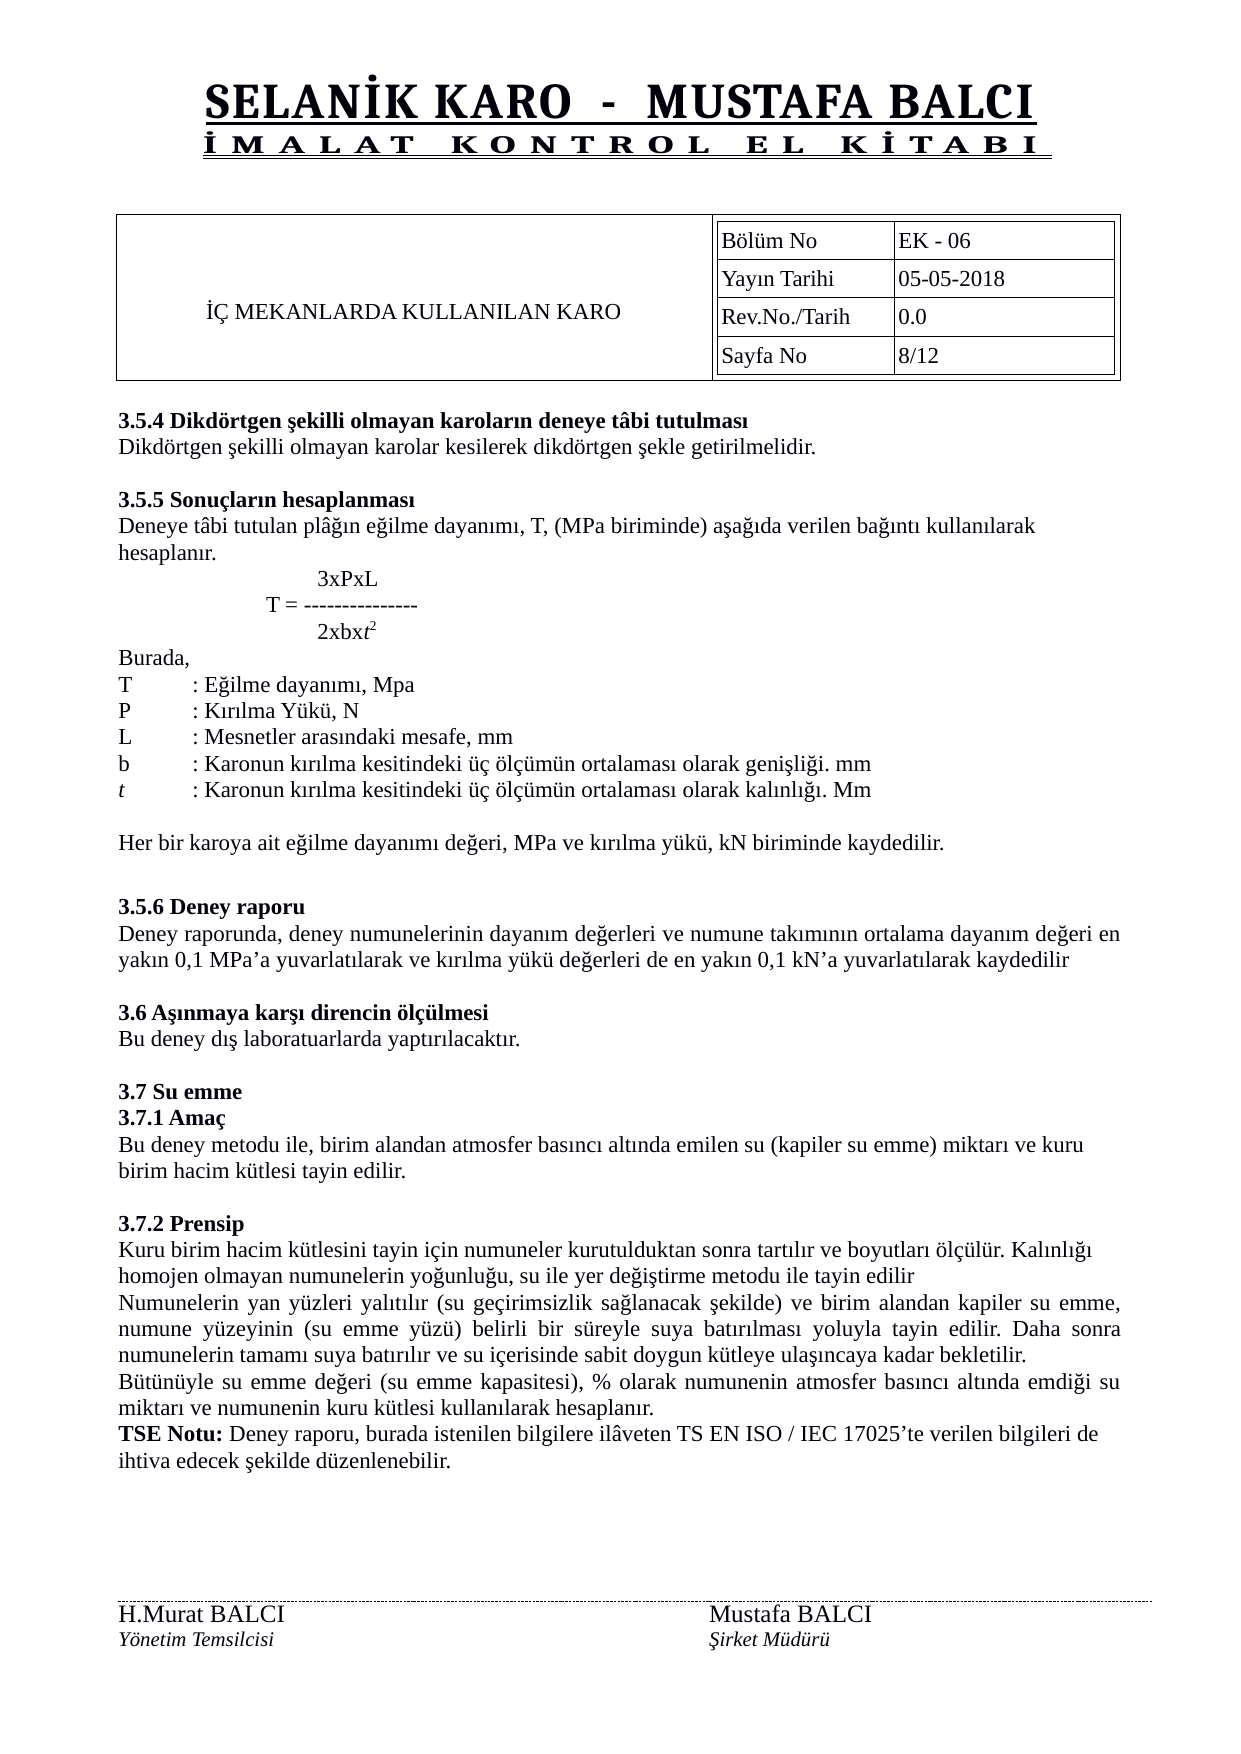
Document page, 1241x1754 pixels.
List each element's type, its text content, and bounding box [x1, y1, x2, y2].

text Dikdörtgen şekilli olmayan karolar kesilerek dikdörtgen şekle getirilmelidir. [118, 433, 1122, 460]
table_cell 0.0 [895, 298, 1114, 336]
text Bu deney dış laboratuarlarda yaptırılacaktır. [118, 1025, 1122, 1052]
text 2xbxt2 [118, 618, 1122, 644]
text Kuru birim hacim kütlesini tayin için numuneler kurutulduktan sonra tartılır ve boyutları ölçülür. Kalınlığı [118, 1236, 1122, 1262]
text b : Karonun kırılma kesitindeki üç ölçümün ortalaması olarak genişliği. mm [118, 750, 1122, 776]
text 3.5.4 Dikdörtgen şekilli olmayan karoların deneye tâbi tutulması [118, 407, 1122, 433]
text birim hacim kütlesi tayin edilir. [118, 1157, 1122, 1183]
text 3.7.2 Prensip [118, 1210, 1122, 1236]
table_cell Rev.No./Tarih [718, 298, 894, 336]
table_cell Yayın Tarihi [718, 260, 894, 297]
table_cell 8/12 [895, 337, 1114, 374]
text 3xPxL [118, 565, 1122, 592]
text Bütünüyle su emme değeri (su emme kapasitesi), % olarak numunenin atmosfer basıncı altında emdiği su miktarı ve numunenin kuru kütlesi kullanılarak hesaplanır. [118, 1368, 1122, 1421]
table_header [713, 215, 1120, 380]
text 3.6 Aşınmaya karşı direncin ölçülmesi [118, 999, 1122, 1025]
text Burada, [118, 644, 1122, 671]
table_header İÇ MEKANLARDA KULLANILAN KARO [117, 215, 712, 380]
text hesaplanır. [118, 539, 1122, 565]
text TSE Notu: Deney raporu, burada istenilen bilgilere ilâveten TS EN ISO / IEC 17025’te verilen bilgileri de [118, 1421, 1122, 1447]
text 3.5.5 Sonuçların hesaplanması [118, 486, 1122, 512]
text Her bir karoya ait eğilme dayanımı değeri, MPa ve kırılma yükü, kN biriminde kaydedilir. [118, 829, 1122, 855]
text T = --------------- [118, 592, 1122, 618]
text t : Karonun kırılma kesitindeki üç ölçümün ortalaması olarak kalınlığı. Mm [118, 776, 1122, 802]
text Deneye tâbi tutulan plâğın eğilme dayanımı, T, (MPa biriminde) aşağıda verilen bağıntı kullanılarak [118, 512, 1122, 539]
text 3.5.6 Deney raporu [118, 893, 1122, 920]
text 3.7 Su emme [118, 1078, 1122, 1104]
table_header Bölüm No [718, 222, 894, 259]
text T : Eğilme dayanımı, Mpa [118, 671, 1122, 697]
text P : Kırılma Yükü, N [118, 697, 1122, 723]
text Deney raporunda, deney numunelerinin dayanım değerleri ve numune takımının ortalama dayanım değeri en yakın 0,1 MPa’a yuvarlatılarak ve kırılma yükü değerleri de en yakın 0,1 kN’a yuvarlatılarak kaydedilir [118, 920, 1122, 972]
text Bu deney metodu ile, birim alandan atmosfer basıncı altında emilen su (kapiler su emme) miktarı ve kuru [118, 1131, 1122, 1157]
table_header EK - 06 [895, 222, 1114, 259]
text 3.7.1 Amaç [118, 1104, 1122, 1131]
text ihtiva edecek şekilde düzenlenebilir. [118, 1447, 1122, 1473]
text Numunelerin yan yüzleri yalıtılır (su geçirimsizlik sağlanacak şekilde) ve birim alandan kapiler su emme, numune yüzeyinin (su emme yüzü) belirli bir süreyle suya batırılması yoluyla tayin edilir. Daha sonra numunelerin tamamı suya batırılır ve su içerisinde sabit doygun kütleye ulaşıncaya kadar bekletilir. [118, 1289, 1122, 1368]
table_cell Sayfa No [718, 337, 894, 374]
text homojen olmayan numunelerin yoğunluğu, su ile yer değiştirme metodu ile tayin edilir [118, 1262, 1122, 1289]
table_cell 05-05-2018 [895, 260, 1114, 297]
text L : Mesnetler arasındaki mesafe, mm [118, 723, 1122, 750]
